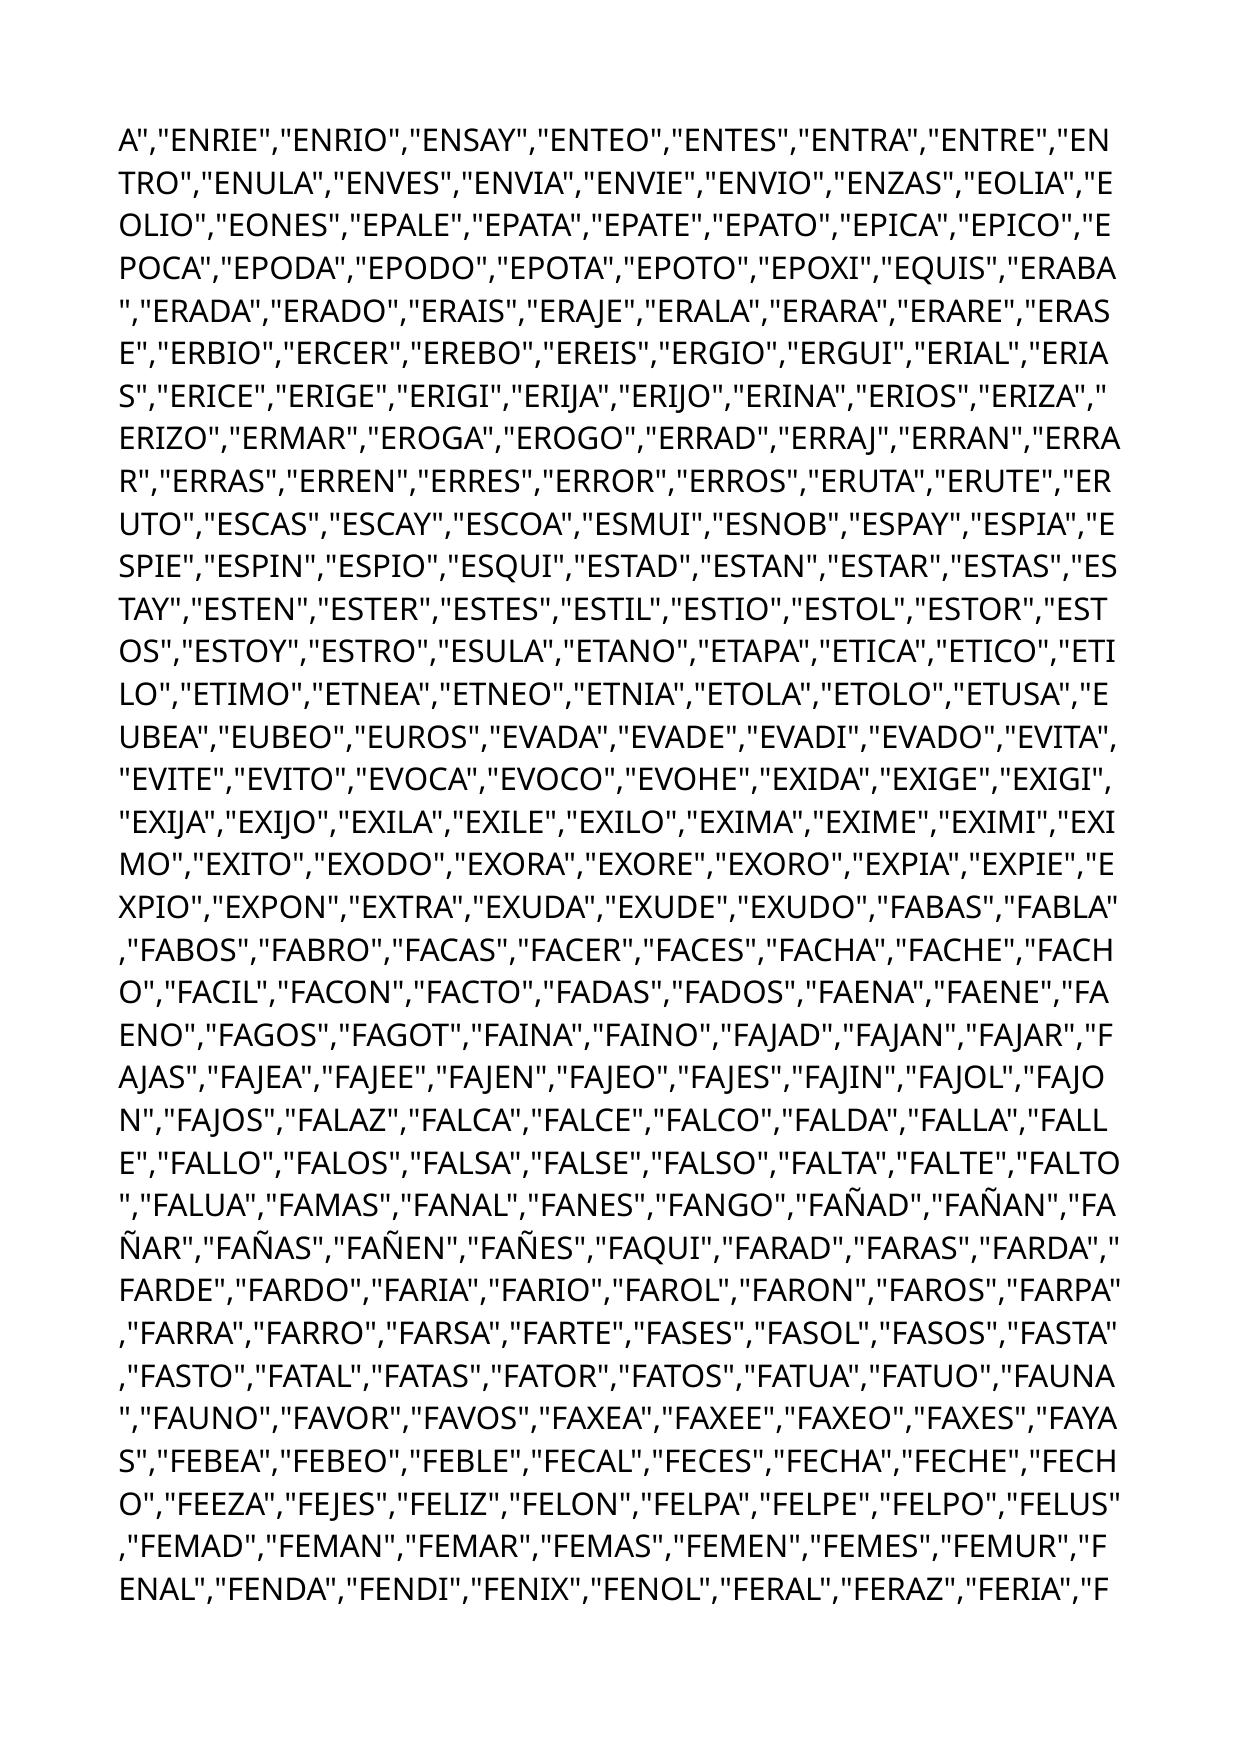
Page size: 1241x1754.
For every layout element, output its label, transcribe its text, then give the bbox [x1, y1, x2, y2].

text A","ENRIE","ENRIO","ENSAY","ENTEO","ENTES","ENTRA","ENTRE","ENTRO","ENULA","ENVES","ENVIA","ENVIE","ENVIO","ENZAS","EOLIA","EOLIO","EONES","EPALE","EPATA","EPATE","EPATO","EPICA","EPICO","EPOCA","EPODA","EPODO","EPOTA","EPOTO","EPOXI","EQUIS","ERABA","ERADA","ERADO","ERAIS","ERAJE","ERALA","ERARA","ERARE","ERASE","ERBIO","ERCER","EREBO","EREIS","ERGIO","ERGUI","ERIAL","ERIAS","ERICE","ERIGE","ERIGI","ERIJA","ERIJO","ERINA","ERIOS","ERIZA","ERIZO","ERMAR","EROGA","EROGO","ERRAD","ERRAJ","ERRAN","ERRAR","ERRAS","ERREN","ERRES","ERROR","ERROS","ERUTA","ERUTE","ERUTO","ESCAS","ESCAY","ESCOA","ESMUI","ESNOB","ESPAY","ESPIA","ESPIE","ESPIN","ESPIO","ESQUI","ESTAD","ESTAN","ESTAR","ESTAS","ESTAY","ESTEN","ESTER","ESTES","ESTIL","ESTIO","ESTOL","ESTOR","ESTOS","ESTOY","ESTRO","ESULA","ETANO","ETAPA","ETICA","ETICO","ETILO","ETIMO","ETNEA","ETNEO","ETNIA","ETOLA","ETOLO","ETUSA","EUBEA","EUBEO","EUROS","EVADA","EVADE","EVADI","EVADO","EVITA","EVITE","EVITO","EVOCA","EVOCO","EVOHE","EXIDA","EXIGE","EXIGI","EXIJA","EXIJO","EXILA","EXILE","EXILO","EXIMA","EXIME","EXIMI","EXIMO","EXITO","EXODO","EXORA","EXORE","EXORO","EXPIA","EXPIE","EXPIO","EXPON","EXTRA","EXUDA","EXUDE","EXUDO","FABAS","FABLA","FABOS","FABRO","FACAS","FACER","FACES","FACHA","FACHE","FACHO","FACIL","FACON","FACTO","FADAS","FADOS","FAENA","FAENE","FAENO","FAGOS","FAGOT","FAINA","FAINO","FAJAD","FAJAN","FAJAR","FAJAS","FAJEA","FAJEE","FAJEN","FAJEO","FAJES","FAJIN","FAJOL","FAJON","FAJOS","FALAZ","FALCA","FALCE","FALCO","FALDA","FALLA","FALLE","FALLO","FALOS","FALSA","FALSE","FALSO","FALTA","FALTE","FALTO","FALUA","FAMAS","FANAL","FANES","FANGO","FAÑAD","FAÑAN","FAÑAR","FAÑAS","FAÑEN","FAÑES","FAQUI","FARAD","FARAS","FARDA","FARDE","FARDO","FARIA","FARIO","FAROL","FARON","FAROS","FARPA","FARRA","FARRO","FARSA","FARTE","FASES","FASOL","FASOS","FASTA","FASTO","FATAL","FATAS","FATOR","FATOS","FATUA","FATUO","FAUNA","FAUNO","FAVOR","FAVOS","FAXEA","FAXEE","FAXEO","FAXES","FAYAS","FEBEA","FEBEO","FEBLE","FECAL","FECES","FECHA","FECHE","FECHO","FEEZA","FEJES","FELIZ","FELON","FELPA","FELPE","FELPO","FELUS","FEMAD","FEMAN","FEMAR","FEMAS","FEMEN","FEMES","FEMUR","FENAL","FENDA","FENDI","FENIX","FENOL","FERAL","FERAZ","FERIA","F [118, 118, 1122, 1609]
